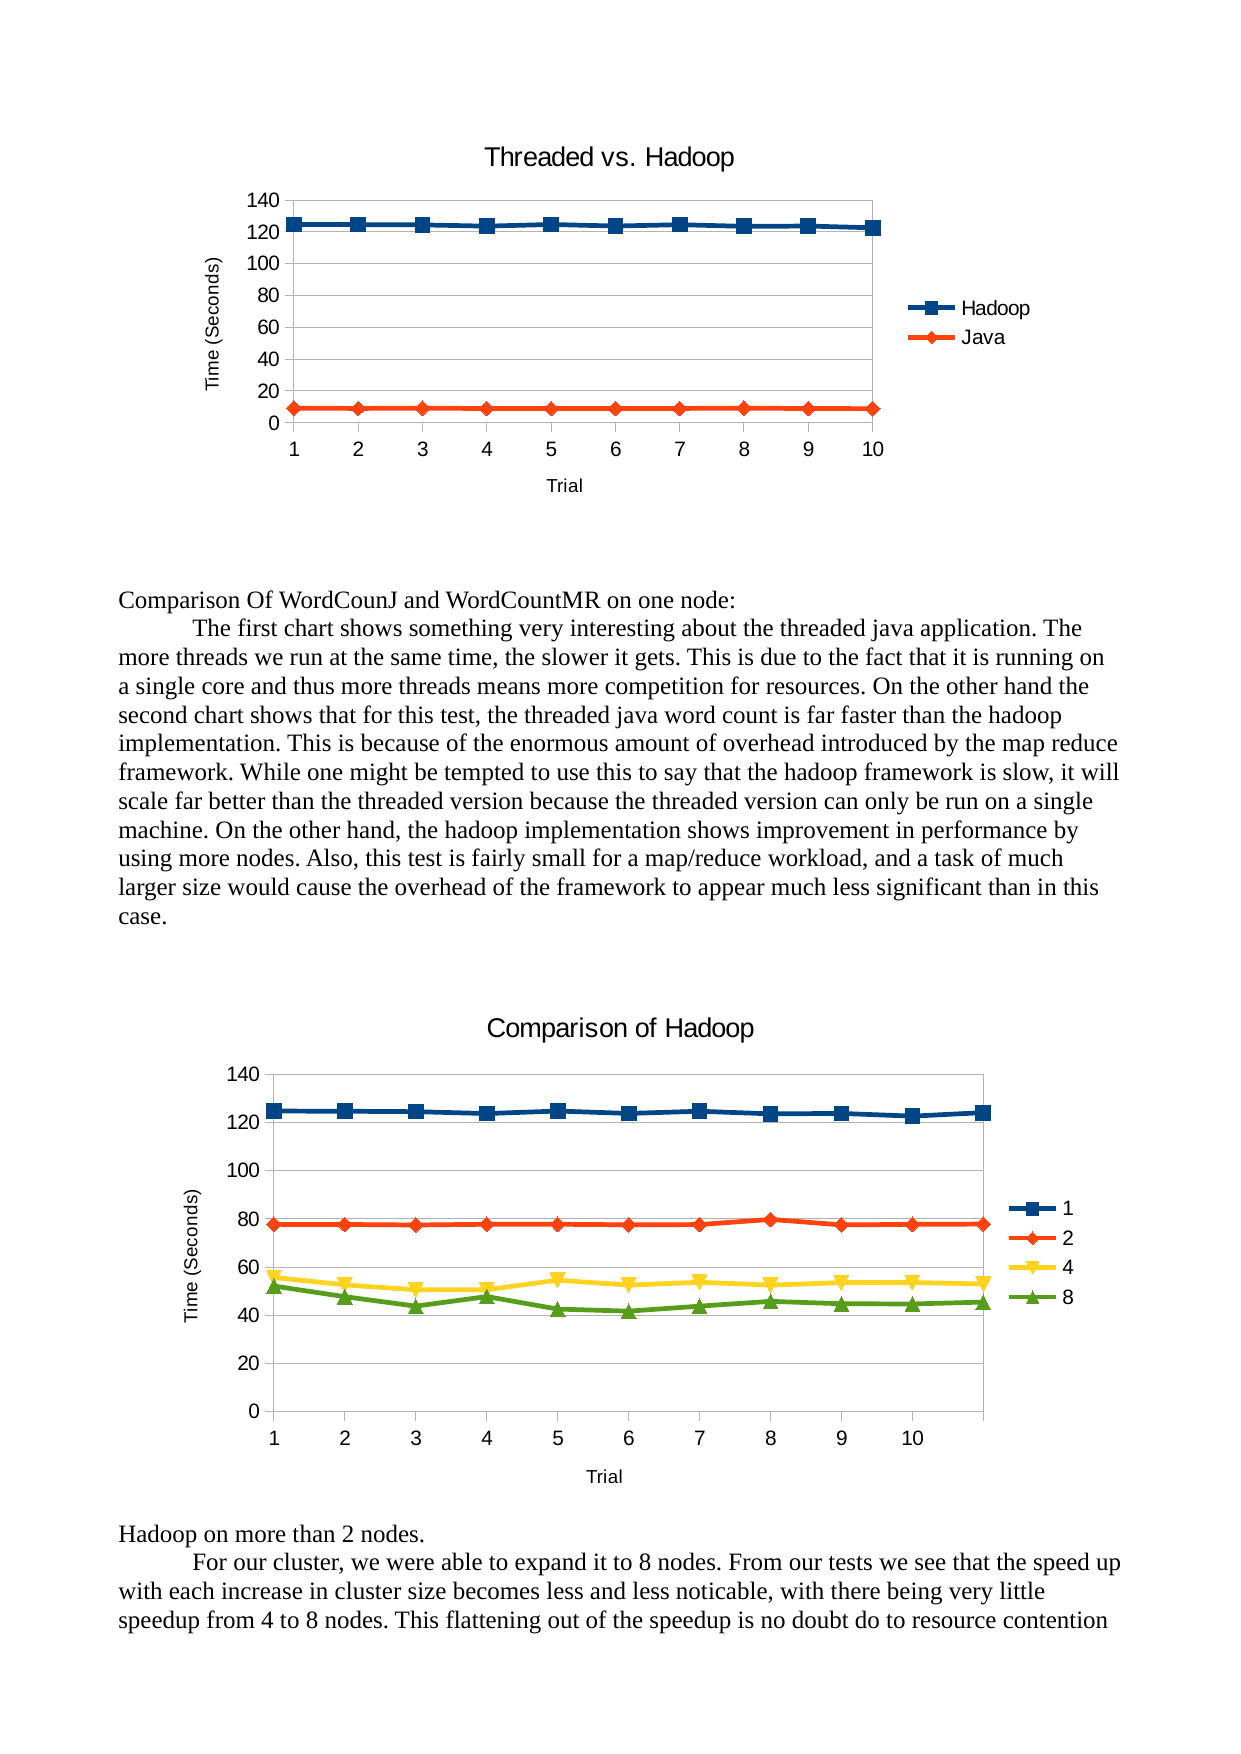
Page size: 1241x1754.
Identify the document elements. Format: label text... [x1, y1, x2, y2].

text For our cluster, we were able to expand it to 8 nodes. From our tests we see that the speed up with each increase in cluster size becomes less and less noticable, with there being very little speedup from 4 to 8 nodes. This flattening out of the speedup is no doubt do to resource contention [118, 1547, 1122, 1634]
text Comparison Of WordCounJ and WordCountMR on one node: [118, 585, 1122, 613]
text The first chart shows something very interesting about the threaded java application. The more threads we run at the same time, the slower it gets. This is due to the fact that it is running on a single core and thus more threads means more competition for resources. On the other hand the second chart shows that for this test, the threaded java word count is far faster than the hadoop implementation. This is because of the enormous amount of overhead introduced by the map reduce framework. While one might be tempted to use this to say that the hadoop framework is slow, it will scale far better than the threaded version because the threaded version can only be run on a single machine. On the other hand, the hadoop implementation shows improvement in performance by using more nodes. Also, this test is fairly small for a map/reduce workload, and a task of much larger size would cause the overhead of the framework to appear much less significant than in this case. [118, 613, 1122, 930]
text Hadoop on more than 2 nodes. [118, 987, 1122, 1547]
